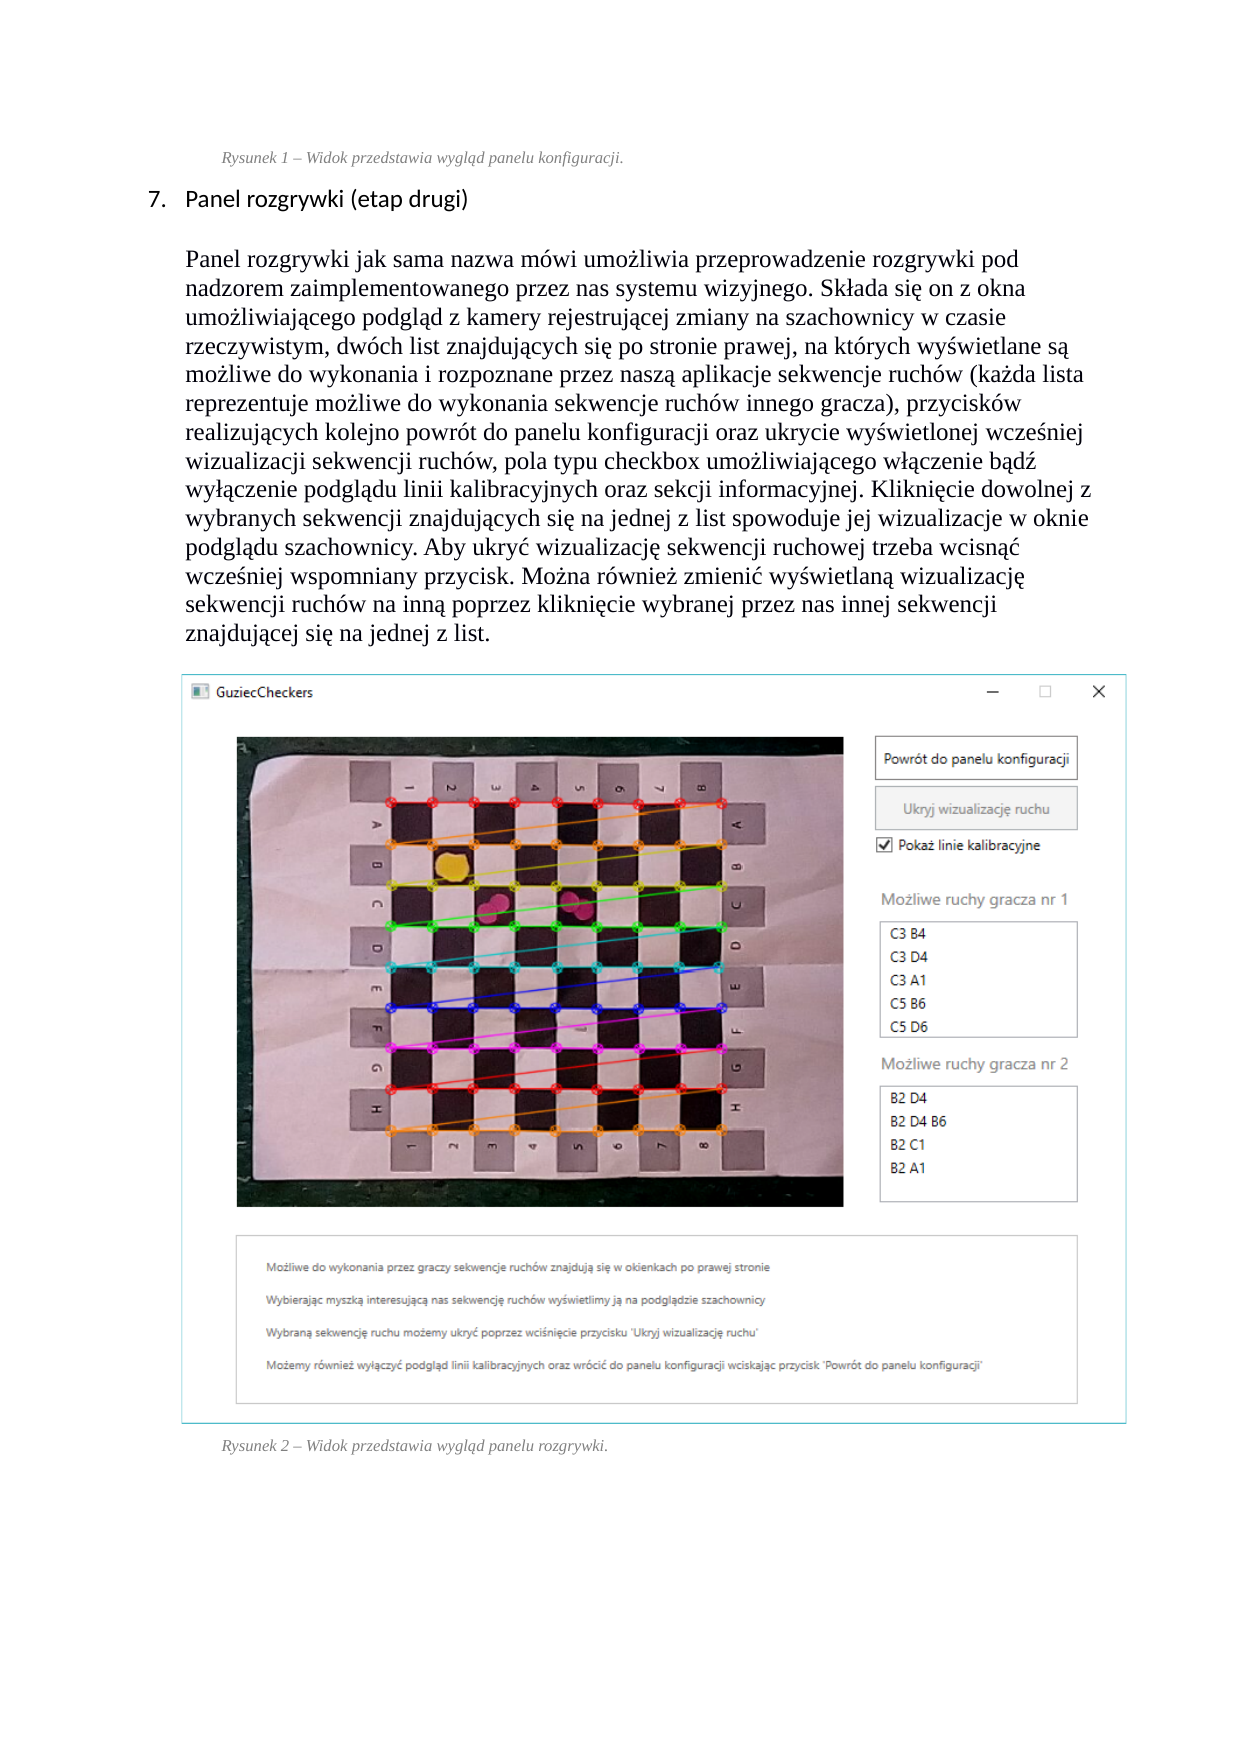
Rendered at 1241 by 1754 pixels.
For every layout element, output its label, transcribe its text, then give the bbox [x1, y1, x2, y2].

subtitle Panel rozgrywki (etap drugi) [148, 183, 1093, 214]
text Rysunek 2 – Widok przedstawia wygląd panelu rozgrywki. [148, 1436, 1093, 1455]
text Rysunek 1 – Widok przedstawia wygląd panelu konfiguracji. [148, 148, 1093, 167]
list Panel rozgrywki jak sama nazwa mówi umożliwia przeprowadzenie rozgrywki pod nadzorem zaimplementowanego przez nas systemu wizyjnego. Składa się on z okna umożliwiającego podgląd z kamery rejestrującej zmiany na szachownicy w czasie rzeczywistym, dwóch list znajdujących się po stronie prawej, na których wyświetlane są możliwe do wykonania i rozpoznane przez naszą aplikacje sekwencje ruchów (każda lista reprezentuje możliwe do wykonania sekwencje ruchów innego gracza), przycisków realizujących kolejno powrót do panelu konfiguracji oraz ukrycie wyświetlonej wcześniej wizualizacji sekwencji ruchów, pola typu checkbox umożliwiającego włączenie bądź wyłączenie podglądu linii kalibracyjnych oraz sekcji informacyjnej. Kliknięcie dowolnej z wybranych sekwencji znajdujących się na jednej z list spowoduje jej wizualizacje w oknie podglądu szachownicy. Aby ukryć wizualizację sekwencji ruchowej trzeba wcisnąć wcześniej wspomniany przycisk. Można również zmienić wyświetlaną wizualizację sekwencji ruchów na inną poprzez kliknięcie wybranej przez nas innej sekwencji znajdującej się na jednej z list. [148, 244, 1093, 647]
picture [181, 674, 1127, 1424]
